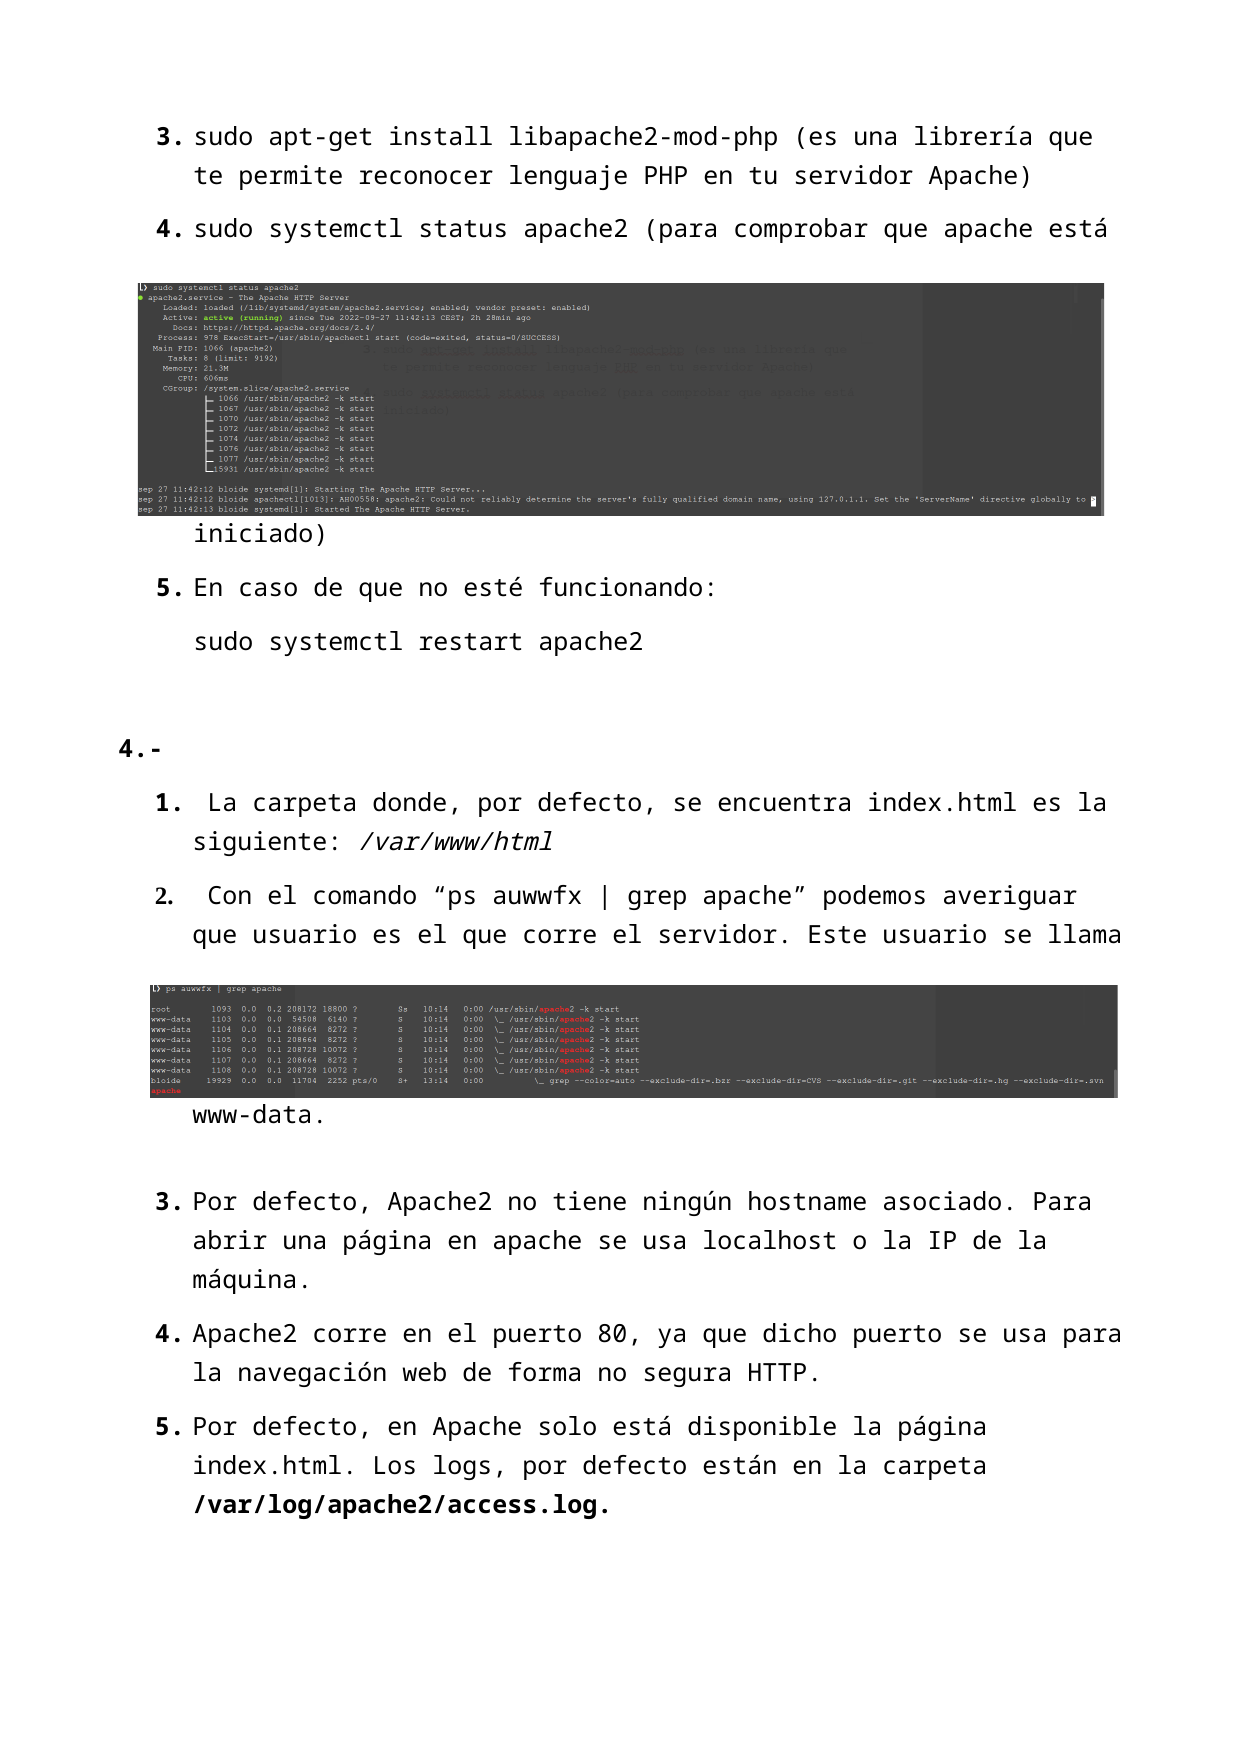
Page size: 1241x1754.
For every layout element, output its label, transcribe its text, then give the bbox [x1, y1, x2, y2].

picture [150, 985, 1118, 1098]
list sudo systemctl status apache2 (para comprobar que apache está iniciado) [156, 211, 1122, 550]
list Apache2 corre en el puerto 80, ya que dicho puerto se usa para la navegación web de forma no segura HTTP. [154, 1315, 1122, 1388]
text 4.- [118, 731, 1122, 765]
list Por defecto, en Apache solo está disponible la página index.html. Los logs, por defecto están en la carpeta /var/log/apache2/access.log. [154, 1408, 1122, 1521]
list Con el comando “ps auwwfx | grep apache” podemos averiguar que usuario es el que corre el servidor. Este usuario se llama www-data. [154, 877, 1122, 1164]
picture [137, 283, 1105, 516]
list Por defecto, Apache2 no tiene ningún hostname asociado. Para abrir una página en apache se usa localhost o la IP de la máquina. [154, 1183, 1122, 1296]
list En caso de que no esté funcionando: [156, 569, 1122, 604]
list La carpeta donde, por defecto, se encuentra index.html es la siguiente: /var/www/html [154, 784, 1122, 858]
list sudo systemctl restart apache2 [156, 623, 1122, 657]
list sudo apt-get install libapache2-mod-php (es una librería que te permite reconocer lenguaje PHP en tu servidor Apache) [156, 118, 1122, 191]
